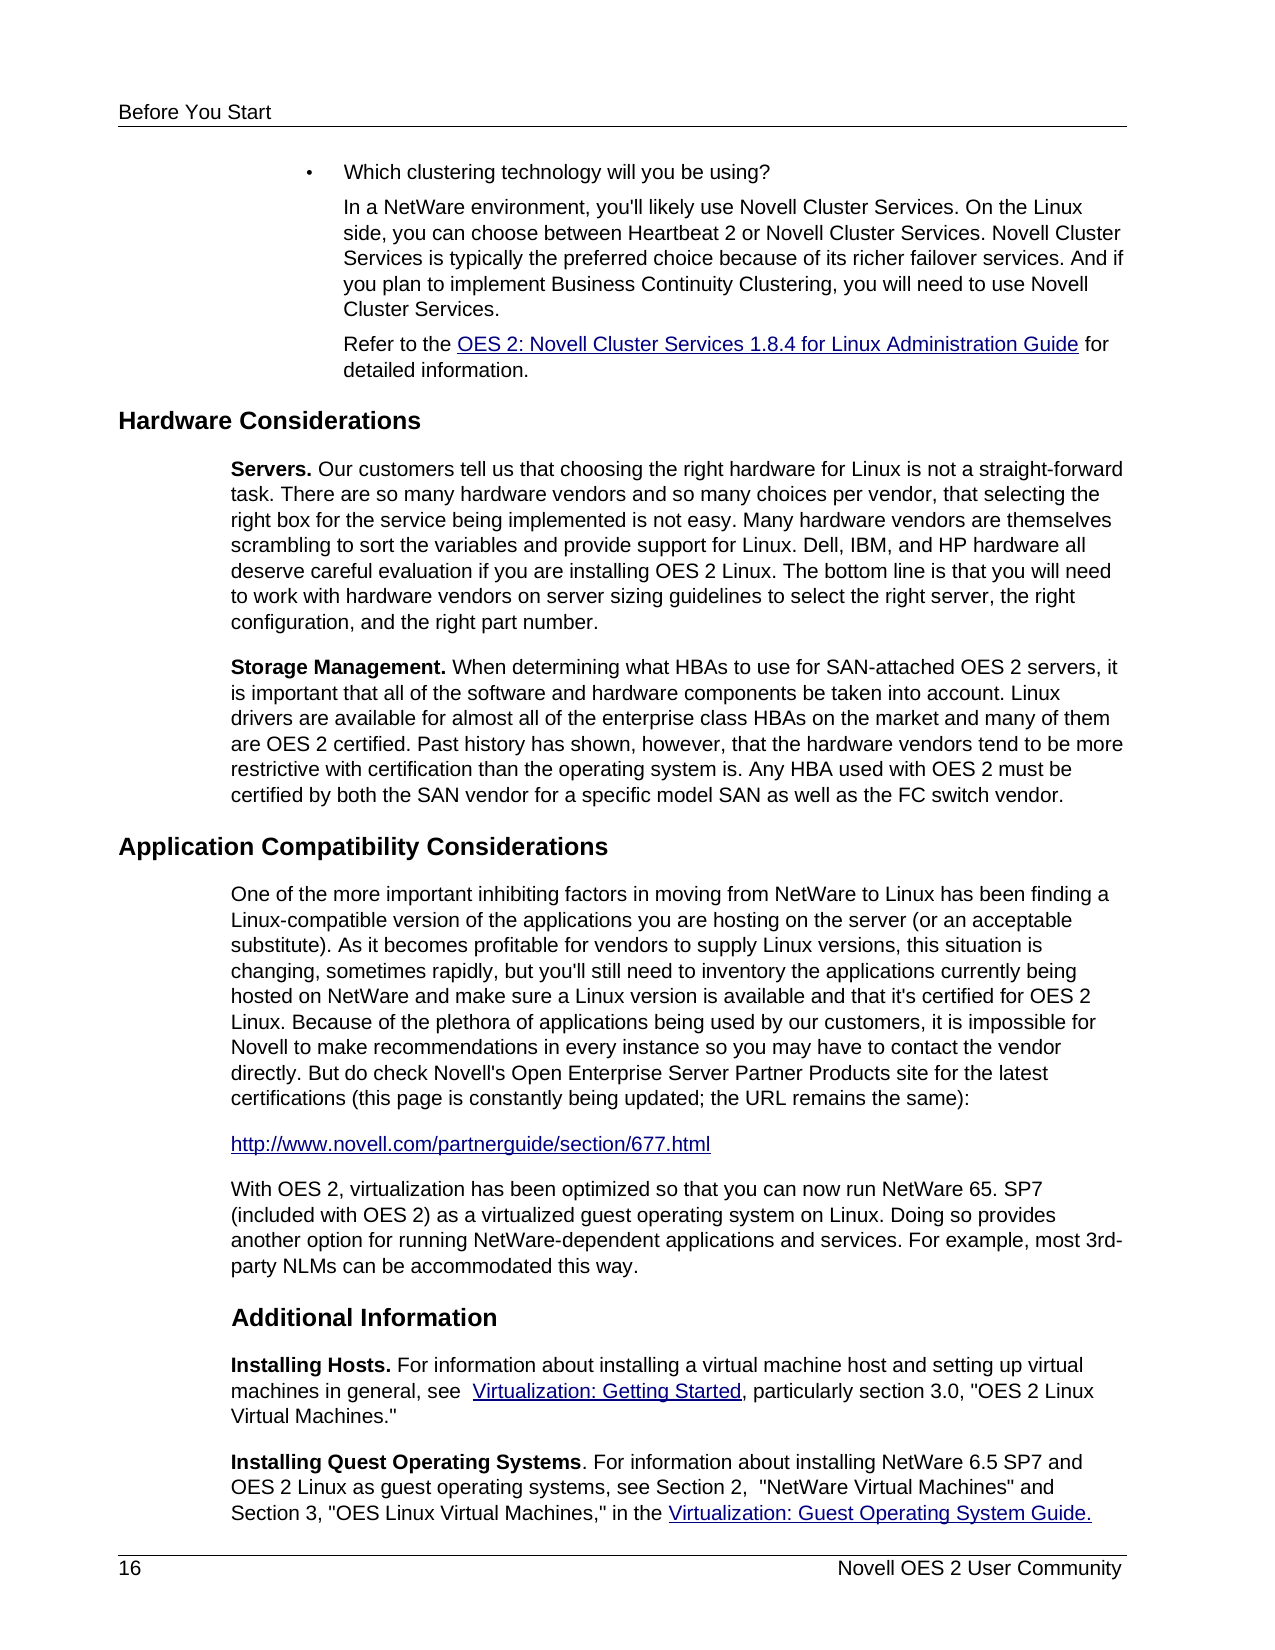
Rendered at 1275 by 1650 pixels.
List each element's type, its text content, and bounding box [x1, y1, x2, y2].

subtitle Additional Information [231, 1303, 1127, 1331]
text One of the more important inhibiting factors in moving from NetWare to Linux has been finding a Linux-compatible version of the applications you are hosting on the server (or an acceptable substitute). As it becomes profitable for vendors to supply Linux versions, this situation is changing, sometimes rapidly, but you'll still need to inventory the applications currently being hosted on NetWare and make sure a Linux version is available and that it's certified for OES 2 Linux. Because of the plethora of applications being used by our customers, it is impossible for Novell to make recommendations in every instance so you may have to contact the vendor directly. But do check Novell's Open Enterprise Server Partner Products site for the latest certifications (this page is constantly being updated; the URL remains the same): [231, 883, 1127, 1110]
text Servers. Our customers tell us that choosing the right hardware for Linux is not a straight-forward task. There are so many hardware vendors and so many choices per vendor, that selecting the right box for the service being implemented is not easy. Many hardware vendors are themselves scrambling to sort the variables and provide support for Linux. Dell, IBM, and HP hardware all deserve careful evaluation if you are installing OES 2 Linux. The bottom line is that you will need to work with hardware vendors on server sizing guidelines to select the right server, the right configuration, and the right part number. [231, 457, 1127, 634]
subtitle Application Compatibility Considerations [118, 832, 1127, 860]
text Installing Hosts. For information about installing a virtual machine host and setting up virtual machines in general, see Virtualization: Getting Started, particularly section 3.0, "OES 2 Linux Virtual Machines." [231, 1354, 1127, 1428]
list Which clustering technology will you be using? [306, 161, 1127, 184]
text Storage Management. When determining what HBAs to use for SAN-attached OES 2 servers, it is important that all of the software and hardware components be taken into account. Linux drivers are available for almost all of the enterprise class HBAs on the market and many of them are OES 2 certified. Past history has shown, however, that the hardware vendors tend to be more restrictive with certification than the operating system is. Any HBA used with OES 2 must be certified by both the SAN vendor for a specific model SAN as well as the FC switch vendor. [231, 656, 1127, 807]
text In a NetWare environment, you'll likely use Novell Cluster Services. On the Linux side, you can choose between Heartbeat 2 or Novell Cluster Services. Novell Cluster Services is typically the preferred choice because of its richer failover services. And if you plan to implement Business Continuity Clustering, you will need to use Novell Cluster Services. [343, 196, 1127, 321]
text Installing Quest Operating Systems. For information about installing NetWare 6.5 SP7 and OES 2 Linux as guest operating systems, see Section 2, "NetWare Virtual Machines" and Section 3, "OES Linux Virtual Machines," in the Virtualization: Guest Operating System Guide. [231, 1450, 1127, 1525]
text With OES 2, virtualization has been optimized so that you can now run NetWare 65. SP7 (included with OES 2) as a virtualized guest operating system on Linux. Doing so provides another option for running NetWare-dependent applications and services. For example, most 3rd-party NLMs can be accommodated this way. [231, 1178, 1127, 1278]
subtitle Hardware Considerations [118, 407, 1127, 435]
text http://www.novell.com/partnerguide/section/677.html [231, 1132, 1127, 1156]
text Refer to the OES 2: Novell Cluster Services 1.8.4 for Linux Administration Guide for detailed information. [343, 333, 1127, 381]
